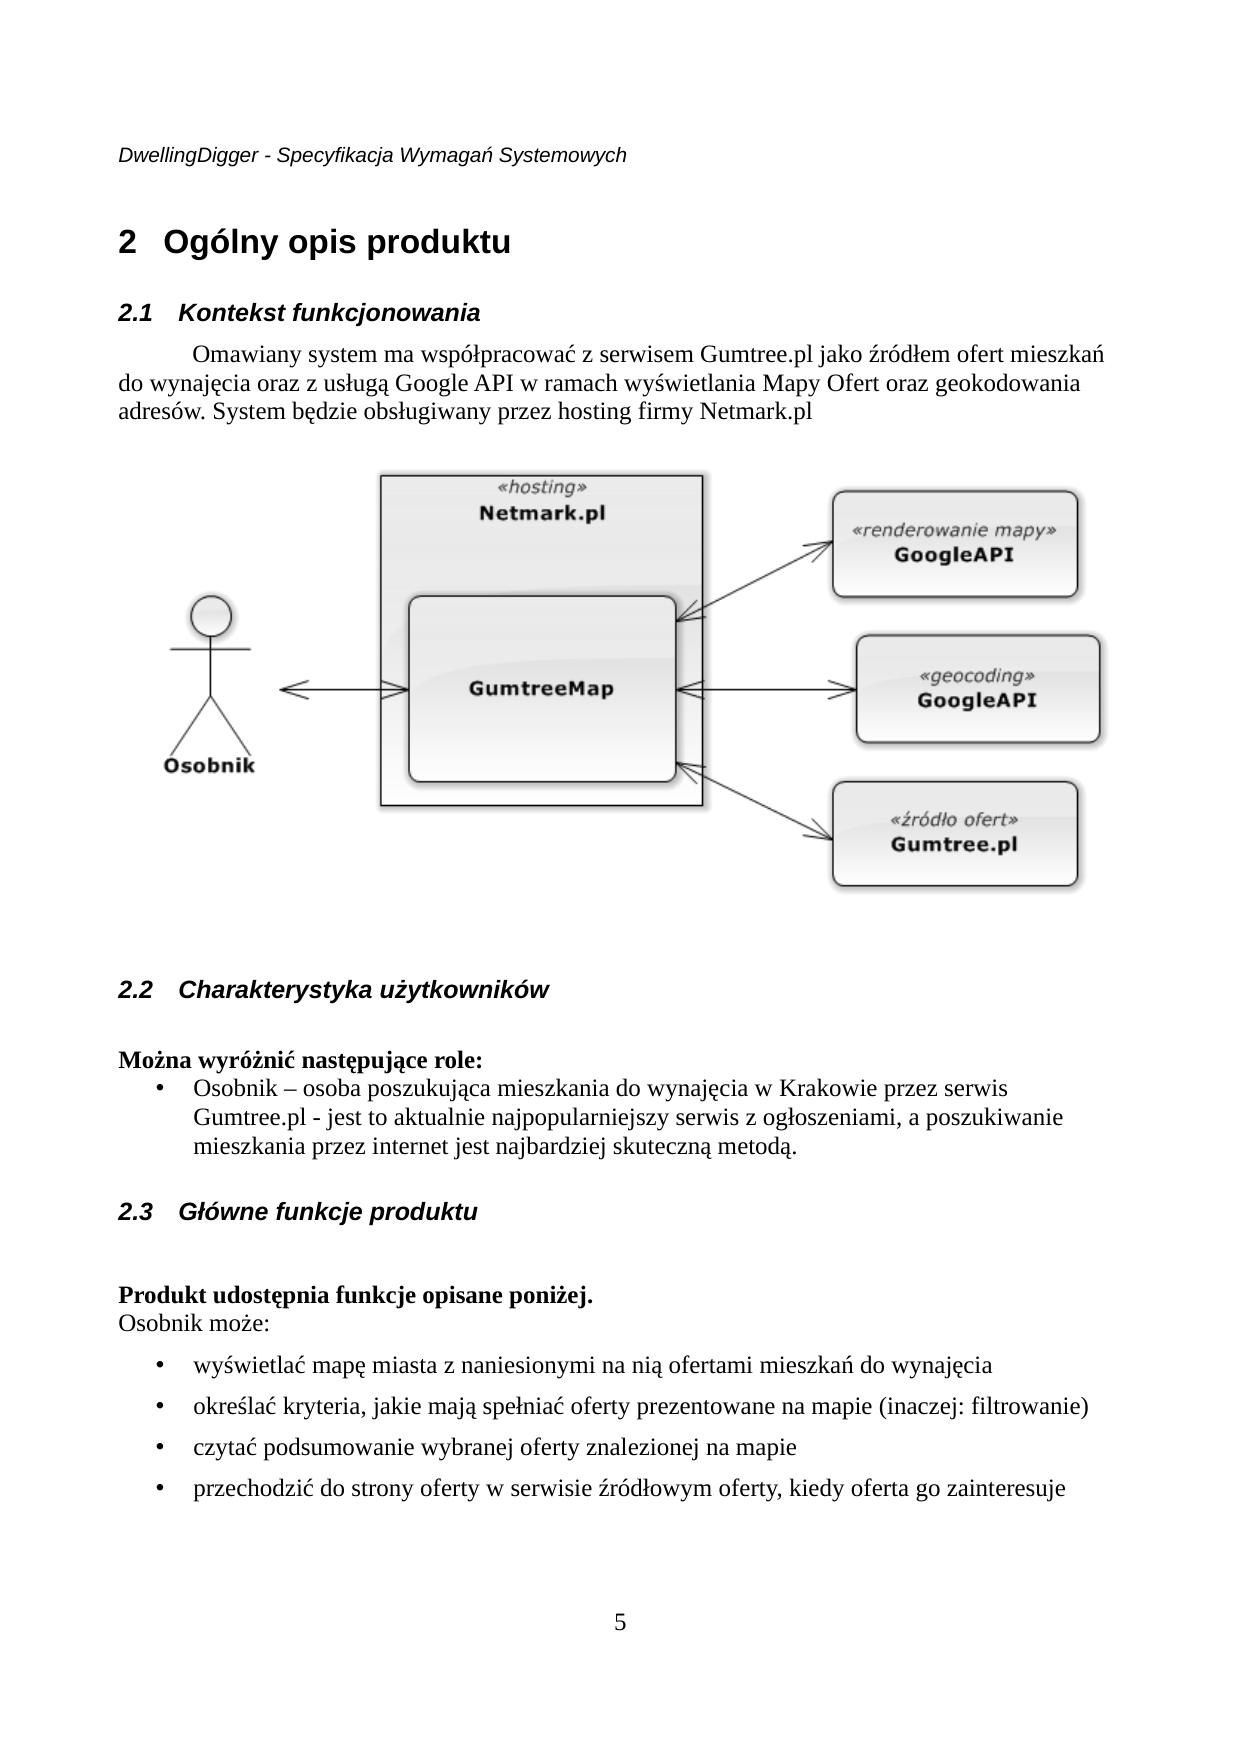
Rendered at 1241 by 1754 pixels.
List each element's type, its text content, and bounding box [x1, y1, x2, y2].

list wyświetlać mapę miasta z naniesionymi na nią ofertami mieszkań do wynajęcia [156, 1350, 1122, 1378]
subtitle Charakterystyka użytkowników [118, 975, 1122, 1032]
text Omawiany system ma współpracować z serwisem Gumtree.pl jako źródłem ofert mieszkań do wynajęcia oraz z usługą Google API w ramach wyświetlania Mapy Ofert oraz geokodowania adresów. System będzie obsługiwany przez hosting firmy Netmark.pl [118, 339, 1122, 425]
list określać kryteria, jakie mają spełniać oferty prezentowane na mapie (inaczej: filtrowanie) [156, 1391, 1122, 1420]
subtitle Kontekst funkcjonowania [118, 298, 1122, 326]
list Osobnik – osoba poszukująca mieszkania do wynajęcia w Krakowie przez serwis Gumtree.pl - jest to aktualnie najpopularniejszy serwis z ogłoszeniami, a poszukiwanie mieszkania przez internet jest najbardziej skuteczną metodą. [156, 1073, 1122, 1160]
list czytać podsumowanie wybranej oferty znalezionej na mapie [156, 1432, 1122, 1461]
subtitle Główne funkcje produktu [118, 1197, 1122, 1226]
text Osobnik może: [118, 1308, 1122, 1337]
text Produkt udostępnia funkcje opisane poniżej. [118, 1280, 1122, 1308]
picture [118, 453, 1123, 909]
text Można wyróżnić następujące role: [118, 1045, 1122, 1073]
list przechodzić do strony oferty w serwisie źródłowym oferty, kiedy oferta go zainteresuje [156, 1473, 1122, 1502]
subtitle Ogólny opis produktu [118, 222, 1122, 260]
